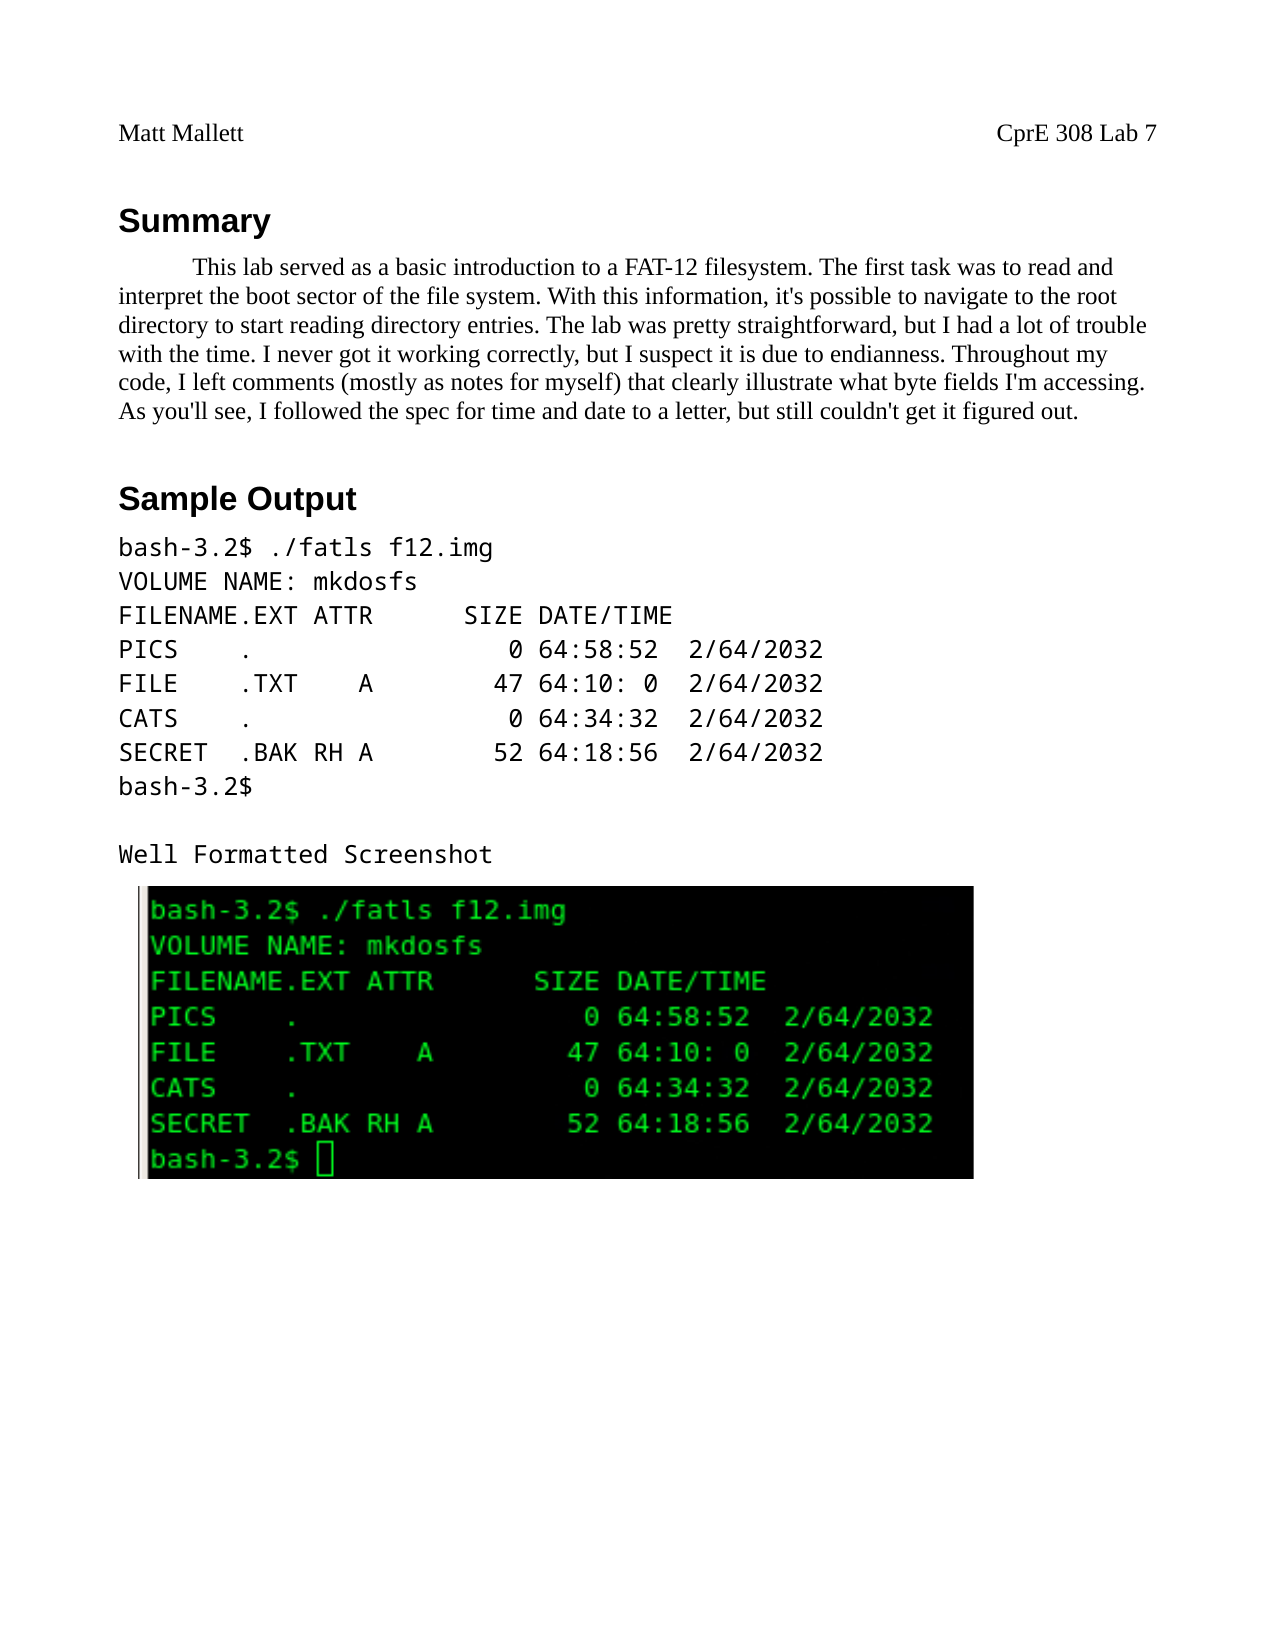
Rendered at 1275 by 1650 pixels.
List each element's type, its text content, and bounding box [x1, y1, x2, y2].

text VOLUME NAME: mkdosfs [118, 564, 1157, 598]
text bash-3.2$ ./fatls f12.img [118, 530, 1157, 564]
text bash-3.2$ [118, 768, 1157, 802]
text Well Formatted Screenshot [118, 836, 1157, 871]
text This lab served as a basic introduction to a FAT-12 filesystem. The first task was to read and interpret the boot sector of the file system. With this information, it's possible to navigate to the root directory to start reading directory entries. The lab was pretty straightforward, but I had a lot of trouble with the time. I never got it working correctly, but I suspect it is due to endianness. Throughout my code, I left comments (mostly as notes for myself) that clearly illustrate what byte fields I'm accessing. As you'll see, I followed the spec for time and date to a letter, but still couldn't get it figured out. [118, 252, 1157, 425]
text CATS . 0 64:34:32 2/64/2032 [118, 700, 1157, 734]
subtitle Sample Output [118, 479, 1157, 517]
text FILE .TXT A 47 64:10: 0 2/64/2032 [118, 666, 1157, 700]
text FILENAME.EXT ATTR SIZE DATE/TIME [118, 598, 1157, 632]
subtitle Summary [118, 201, 1157, 240]
text SECRET .BAK RH A 52 64:18:56 2/64/2032 [118, 734, 1157, 768]
text PICS . 0 64:58:52 2/64/2032 [118, 632, 1157, 666]
picture [138, 886, 974, 1179]
